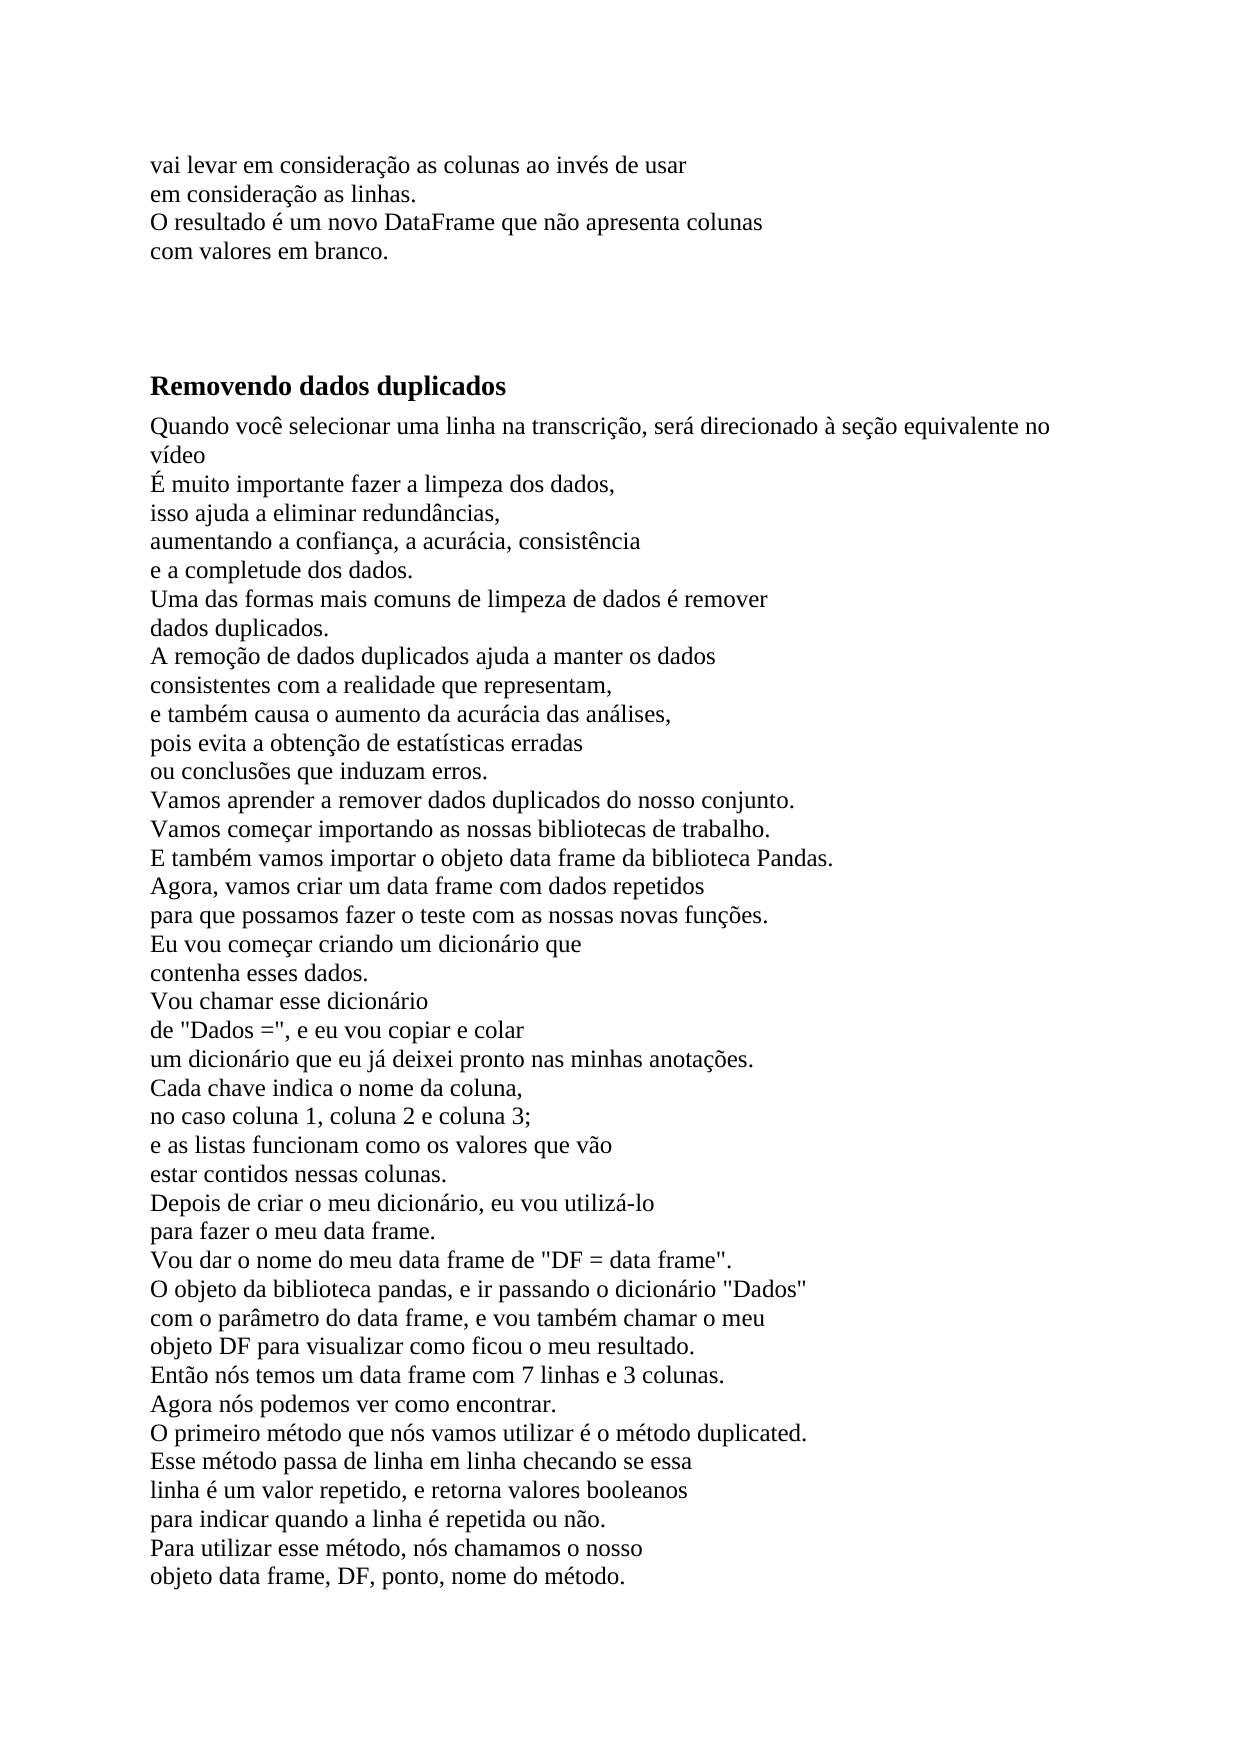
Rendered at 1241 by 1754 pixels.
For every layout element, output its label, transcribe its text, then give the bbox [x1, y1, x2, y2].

text Vou chamar esse dicionário [150, 986, 1090, 1015]
text O resultado é um novo DataFrame que não apresenta colunas [150, 207, 1090, 236]
text Cada chave indica o nome da coluna, [150, 1073, 1090, 1101]
text Depois de criar o meu dicionário, eu vou utilizá-lo [150, 1188, 1090, 1216]
text objeto DF para visualizar como ficou o meu resultado. [150, 1331, 1090, 1360]
text ou conclusões que induzam erros. [150, 756, 1090, 785]
text Agora, vamos criar um data frame com dados repetidos [150, 871, 1090, 900]
text Uma das formas mais comuns de limpeza de dados é remover [150, 584, 1090, 613]
text A remoção de dados duplicados ajuda a manter os dados [150, 641, 1090, 670]
text E também vamos importar o objeto data frame da biblioteca Pandas. [150, 843, 1090, 871]
text isso ajuda a eliminar redundâncias, [150, 498, 1090, 526]
text pois evita a obtenção de estatísticas erradas [150, 728, 1090, 756]
text de "Dados =", e eu vou copiar e colar [150, 1015, 1090, 1044]
text vai levar em consideração as colunas ao invés de usar [150, 150, 1090, 179]
text contenha esses dados. [150, 958, 1090, 986]
text Esse método passa de linha em linha checando se essa [150, 1446, 1090, 1475]
text Agora nós podemos ver como encontrar. [150, 1389, 1090, 1418]
text Vou dar o nome do meu data frame de "DF = data frame". [150, 1245, 1090, 1274]
text Então nós temos um data frame com 7 linhas e 3 colunas. [150, 1360, 1090, 1389]
text Vamos aprender a remover dados duplicados do nosso conjunto. [150, 785, 1090, 814]
text estar contidos nessas colunas. [150, 1159, 1090, 1188]
text consistentes com a realidade que representam, [150, 670, 1090, 699]
text Eu vou começar criando um dicionário que [150, 929, 1090, 958]
text em consideração as linhas. [150, 179, 1090, 207]
text Quando você selecionar uma linha na transcrição, será direcionado à seção equivalente no vídeo [150, 411, 1090, 469]
text para indicar quando a linha é repetida ou não. [150, 1504, 1090, 1533]
text É muito importante fazer a limpeza dos dados, [150, 469, 1090, 498]
text e a completude dos dados. [150, 555, 1090, 584]
text Vamos começar importando as nossas bibliotecas de trabalho. [150, 814, 1090, 843]
text O primeiro método que nós vamos utilizar é o método duplicated. [150, 1418, 1090, 1446]
text e as listas funcionam como os valores que vão [150, 1130, 1090, 1159]
text com o parâmetro do data frame, e vou também chamar o meu [150, 1303, 1090, 1331]
text para que possamos fazer o teste com as nossas novas funções. [150, 900, 1090, 929]
subtitle Removendo dados duplicados [150, 368, 1090, 401]
text e também causa o aumento da acurácia das análises, [150, 699, 1090, 728]
text dados duplicados. [150, 613, 1090, 641]
text para fazer o meu data frame. [150, 1216, 1090, 1245]
text aumentando a confiança, a acurácia, consistência [150, 526, 1090, 555]
text O objeto da biblioteca pandas, e ir passando o dicionário "Dados" [150, 1274, 1090, 1303]
text com valores em branco. [150, 236, 1090, 265]
text no caso coluna 1, coluna 2 e coluna 3; [150, 1101, 1090, 1130]
text linha é um valor repetido, e retorna valores booleanos [150, 1475, 1090, 1504]
text objeto data frame, DF, ponto, nome do método. [150, 1561, 1090, 1590]
text Para utilizar esse método, nós chamamos o nosso [150, 1533, 1090, 1561]
text um dicionário que eu já deixei pronto nas minhas anotações. [150, 1044, 1090, 1073]
